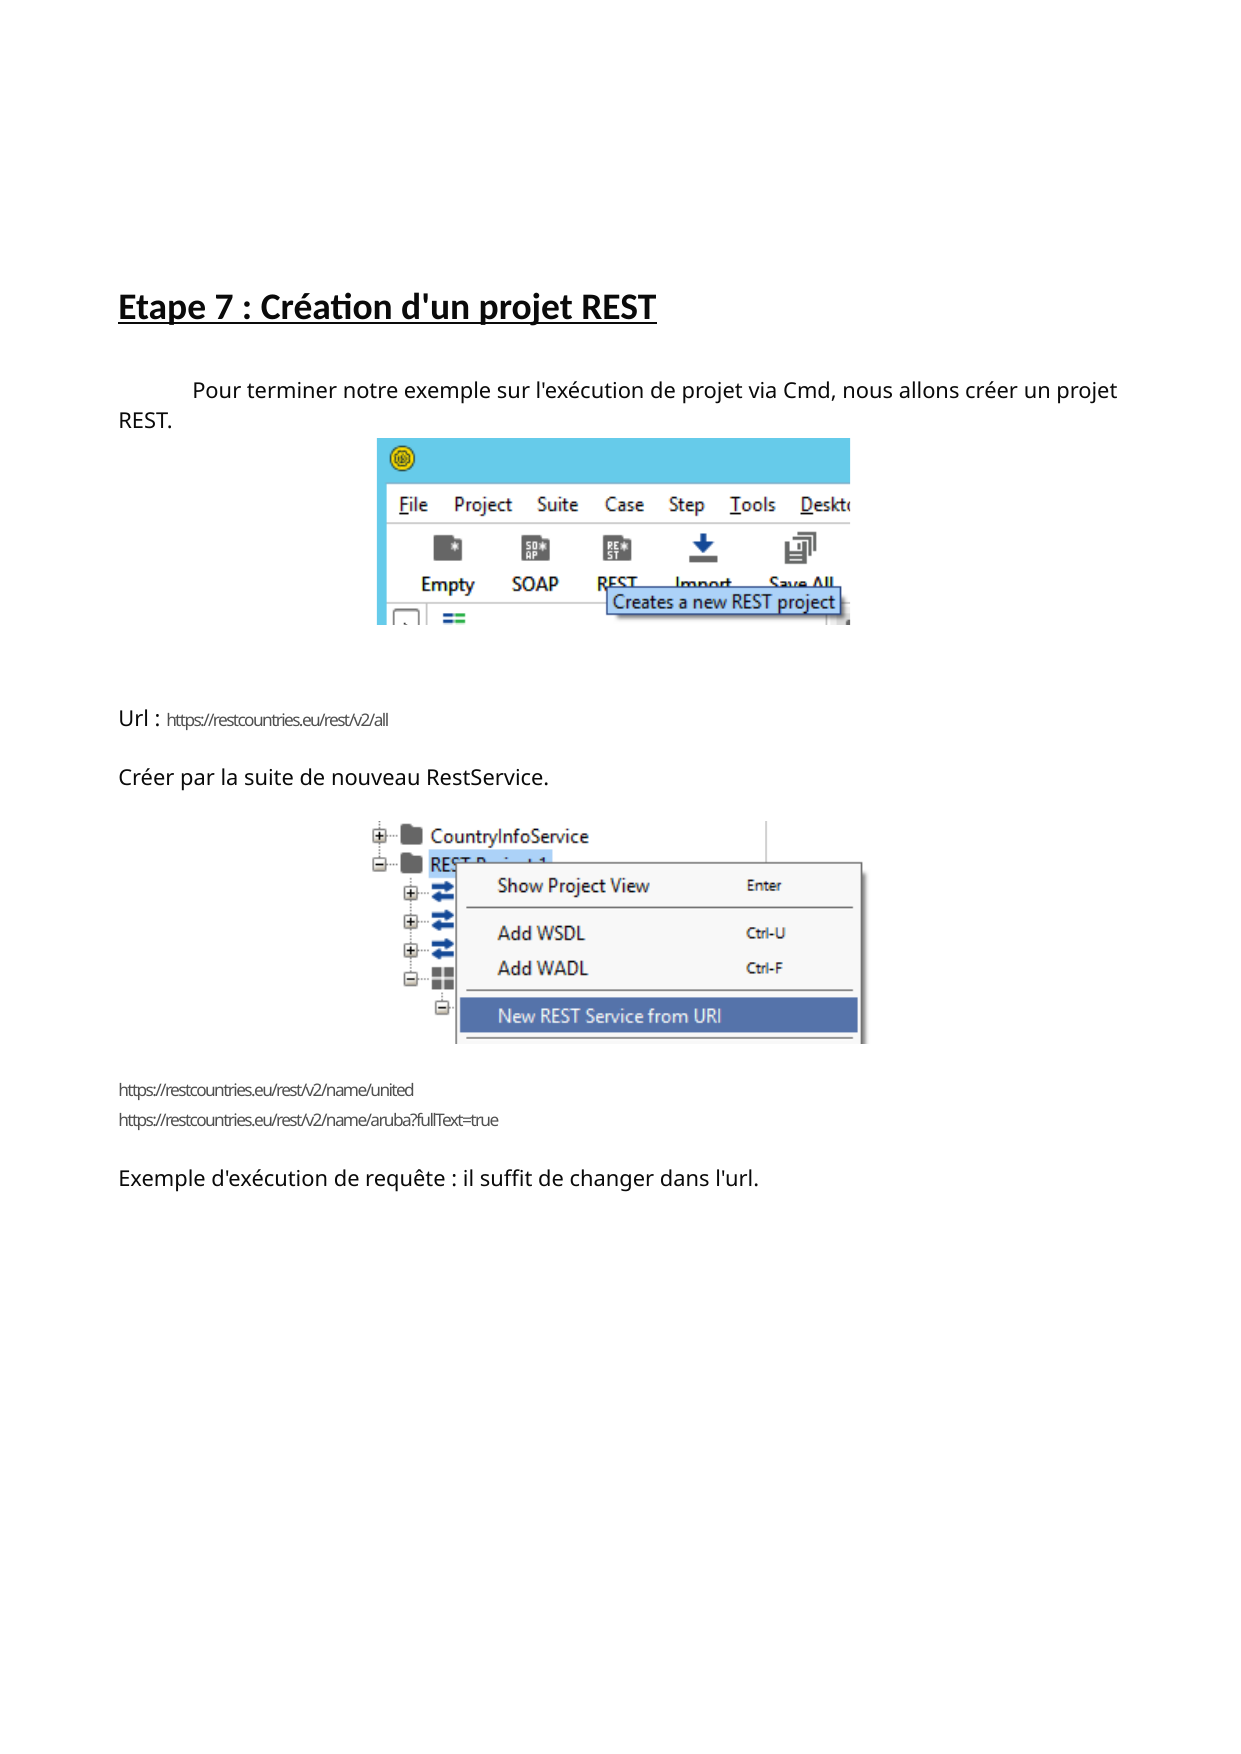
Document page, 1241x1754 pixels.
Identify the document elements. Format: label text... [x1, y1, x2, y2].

text https://restcountries.eu/rest/v2/name/united [118, 1073, 1122, 1103]
text Pour terminer notre exemple sur l'exécution de projet via Cmd, nous allons créer un projet REST. [118, 375, 1122, 434]
text Créer par la suite de nouveau RestService. [118, 762, 1122, 792]
text Url : https://restcountries.eu/rest/v2/all [118, 702, 1122, 732]
text Etape 7 : Création d'un projet REST [118, 283, 1122, 329]
text https://restcountries.eu/rest/v2/name/aruba?fullText=true [118, 1103, 1122, 1133]
text Exemple d'exécution de requête : il suffit de changer dans l'url. [118, 1163, 1122, 1193]
